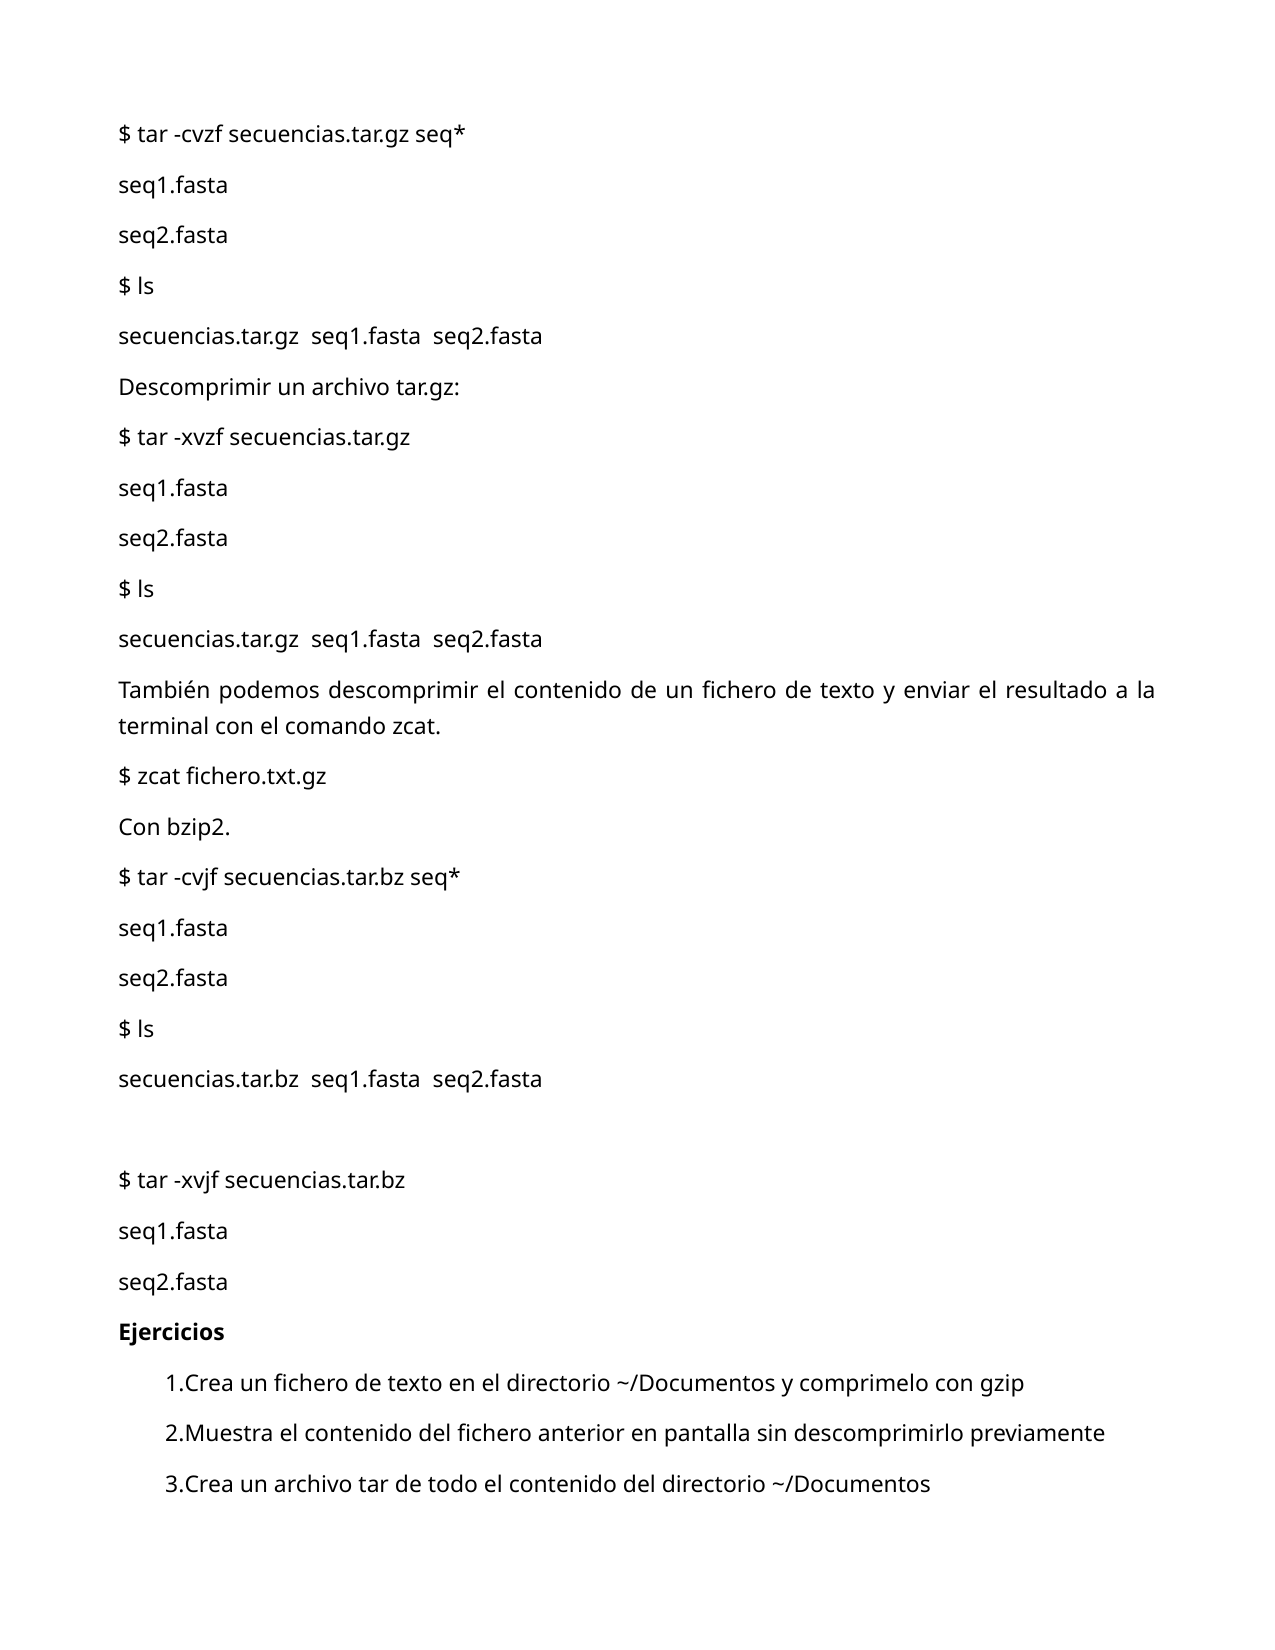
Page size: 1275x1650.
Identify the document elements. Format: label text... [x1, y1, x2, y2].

text $ tar -cvzf secuencias.tar.gz seq* [118, 118, 1157, 149]
text $ ls [118, 1013, 1157, 1044]
text $ tar -cvjf secuencias.tar.bz seq* [118, 861, 1157, 893]
text $ tar -xvjf secuencias.tar.bz [118, 1164, 1157, 1196]
text Ejercicios [118, 1316, 1157, 1347]
text Descomprimir un archivo tar.gz: [118, 371, 1157, 402]
text seq2.fasta [118, 522, 1157, 553]
text seq1.fasta [118, 472, 1157, 503]
text seq1.fasta [118, 1215, 1157, 1246]
text $ zcat fichero.txt.gz [118, 760, 1157, 792]
text seq1.fasta [118, 912, 1157, 943]
text $ tar -xvzf secuencias.tar.gz [118, 421, 1157, 452]
text seq2.fasta [118, 219, 1157, 250]
list Crea un archivo tar de todo el contenido del directorio ~/Documentos [118, 1468, 1157, 1499]
text seq2.fasta [118, 962, 1157, 994]
text secuencias.tar.gz seq1.fasta seq2.fasta [118, 320, 1157, 351]
text $ ls [118, 270, 1157, 301]
text También podemos descomprimir el contenido de un fichero de texto y enviar el resultado a la terminal con el comando zcat. [118, 674, 1157, 741]
list Crea un fichero de texto en el directorio ~/Documentos y comprimelo con gzip [118, 1367, 1157, 1398]
text Con bzip2. [118, 811, 1157, 842]
text seq1.fasta [118, 169, 1157, 200]
text seq2.fasta [118, 1266, 1157, 1297]
text secuencias.tar.gz seq1.fasta seq2.fasta [118, 623, 1157, 654]
list Muestra el contenido del fichero anterior en pantalla sin descomprimirlo previamente [118, 1417, 1157, 1448]
text $ ls [118, 573, 1157, 604]
text secuencias.tar.bz seq1.fasta seq2.fasta [118, 1063, 1157, 1095]
